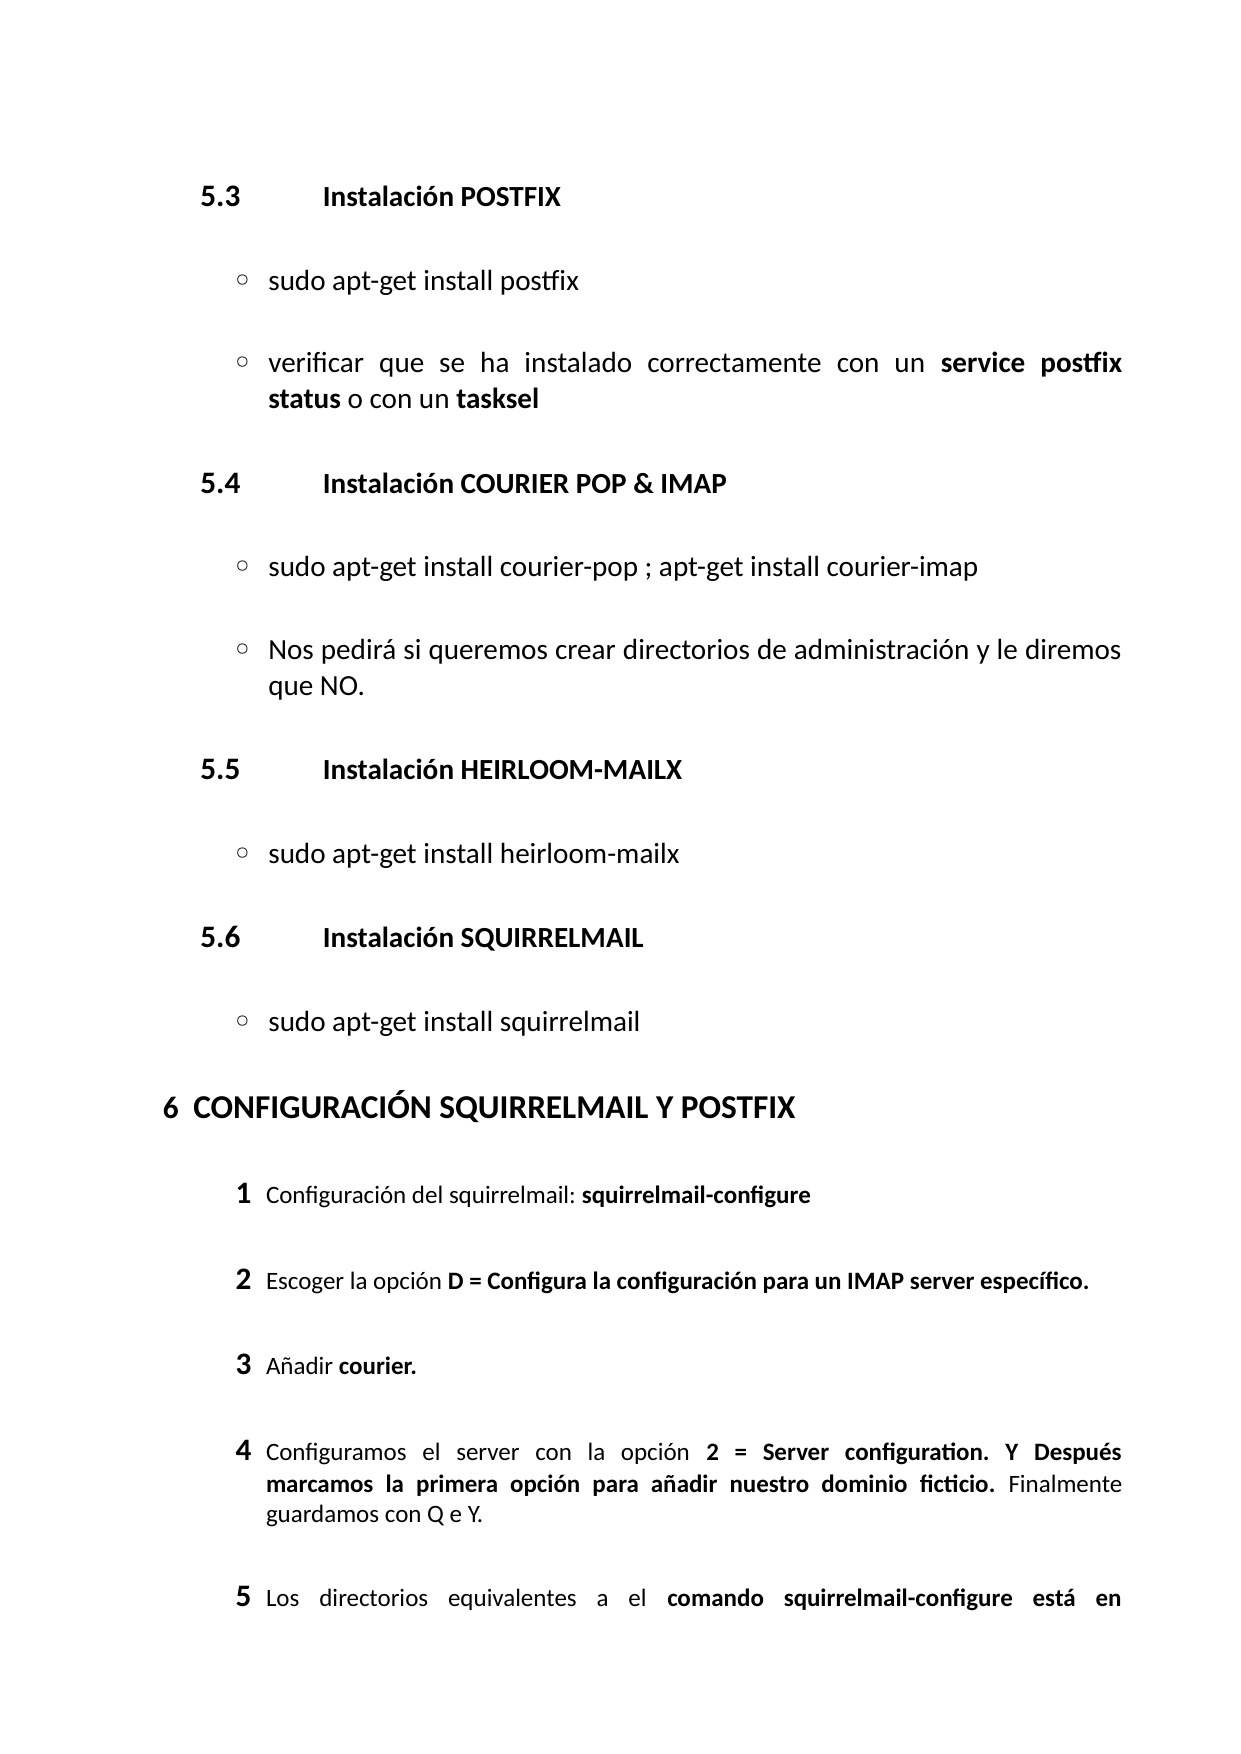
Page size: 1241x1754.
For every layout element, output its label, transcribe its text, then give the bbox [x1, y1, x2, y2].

list sudo apt-get install courier-pop ; apt-get install courier-imap [231, 548, 1122, 584]
list Instalación SQUIRRELMAIL [193, 918, 1122, 956]
list Añadir courier. [228, 1344, 1122, 1382]
list sudo apt-get install squirrelmail [231, 1003, 1122, 1038]
list Configuramos el server con la opción 2 = Server configuration. Y Después marcamos la primera opción para añadir nuestro dominio ficticio. Finalmente guardamos con Q e Y. [228, 1429, 1122, 1529]
list sudo apt-get install postfix [231, 262, 1122, 297]
list CONFIGURACIÓN SQUIRRELMAIL Y POSTFIX [156, 1086, 1122, 1126]
list Los directorios equivalentes a el comando squirrelmail-configure está en [228, 1576, 1122, 1614]
list sudo apt-get install heirloom-mailx [231, 835, 1122, 870]
list Instalación POSTFIX [193, 176, 1122, 214]
list verificar que se ha instalado correctamente con un service postfix status o con un tasksel [231, 344, 1122, 416]
list Nos pedirá si queremos crear directorios de administración y le diremos que NO. [231, 631, 1122, 702]
list Instalación HEIRLOOM-MAILX [193, 749, 1122, 788]
list Instalación COURIER POP & IMAP [193, 463, 1122, 501]
list Configuración del squirrelmail: squirrelmail-configure [228, 1174, 1122, 1212]
list Escoger la opción D = Configura la configuración para un IMAP server específico. [228, 1259, 1122, 1297]
